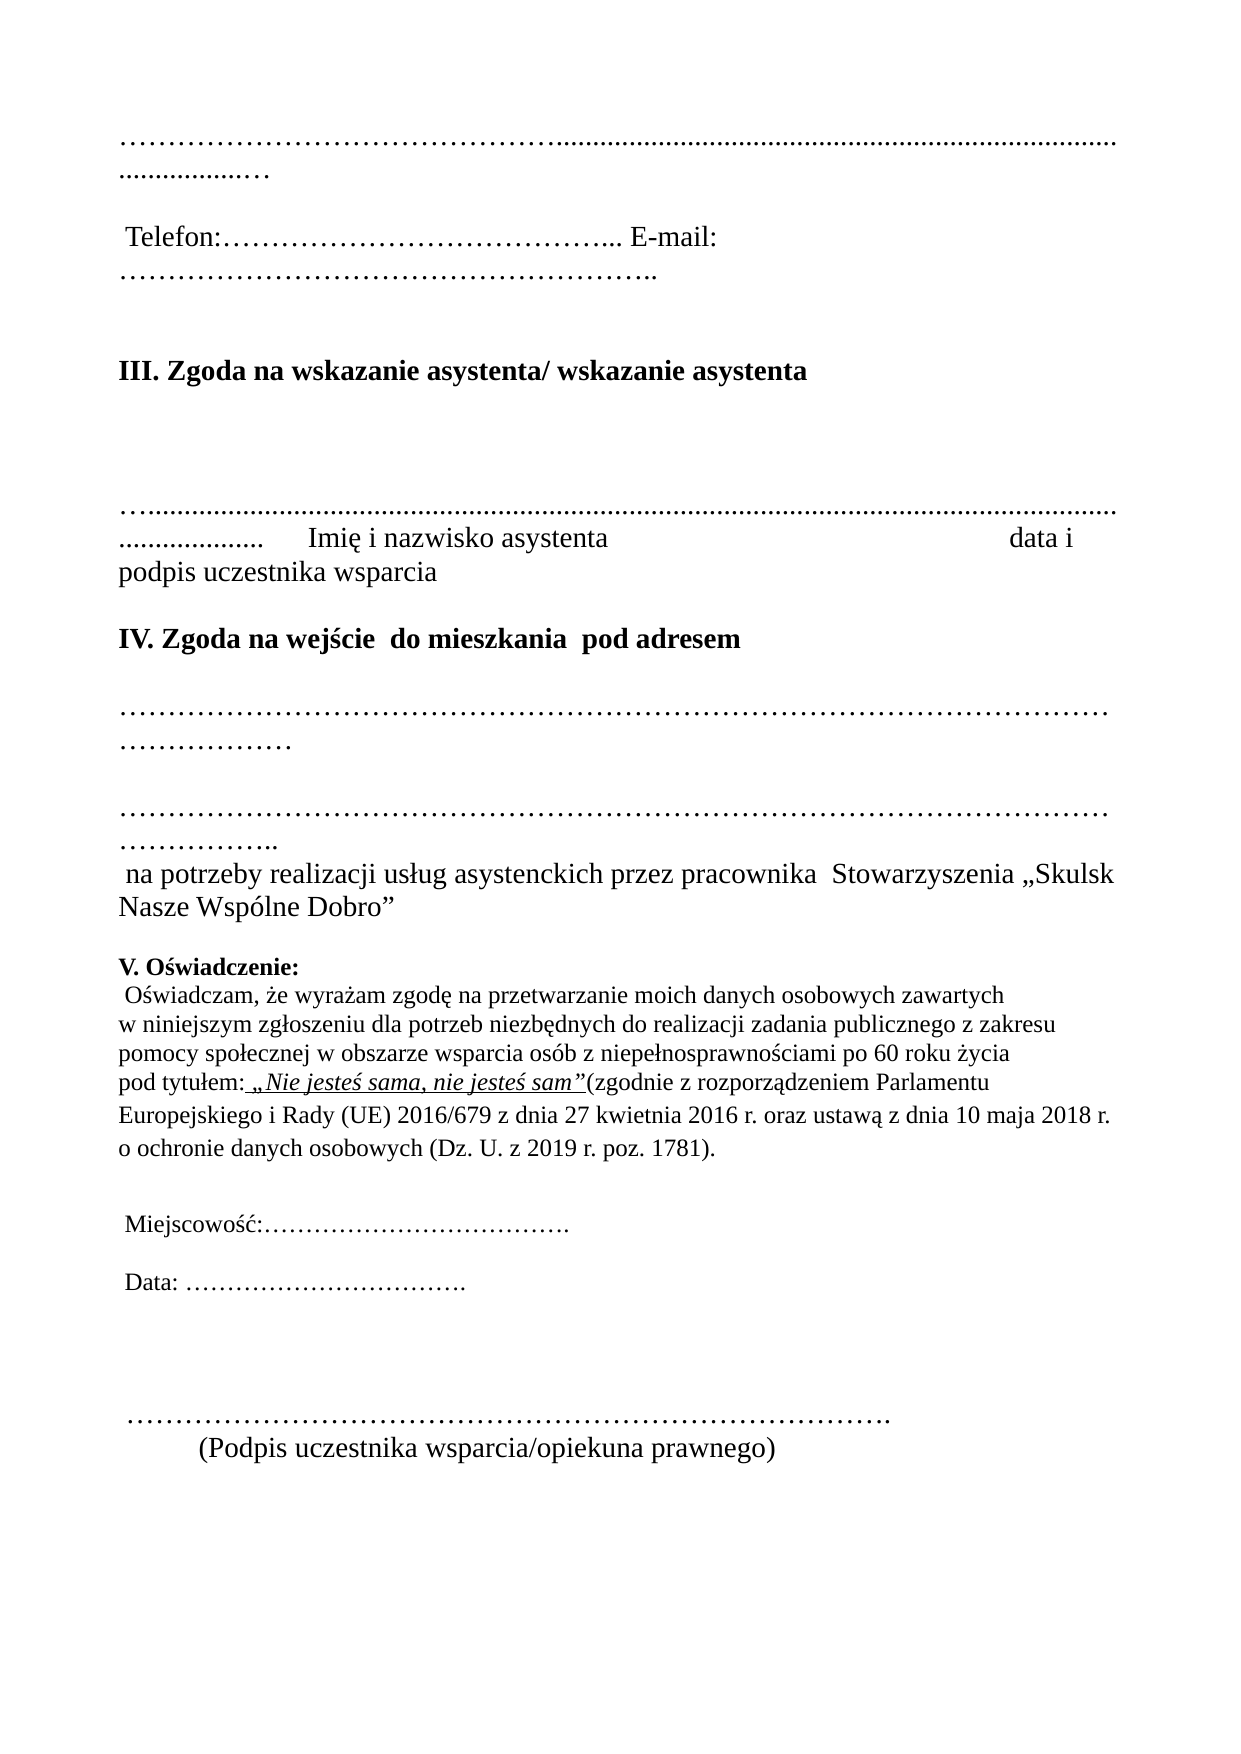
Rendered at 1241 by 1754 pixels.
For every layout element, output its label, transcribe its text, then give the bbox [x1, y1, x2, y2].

text IV. Zgoda na wejście do mieszkania pod adresem ………………………………………………………………………………………………………… [118, 621, 1122, 755]
text …......................................................................................................................................................... Imię i nazwisko asystenta data i podpis uczestnika wsparcia [118, 453, 1122, 621]
text III. Zgoda na wskazanie asystenta/ wskazanie asystenta [118, 353, 1122, 386]
text V. Oświadczenie: Oświadczam, że wyrażam zgodę na przetwarzanie moich danych osobowych zawartych w niniejszym zgłoszeniu dla potrzeb niezbędnych do realizacji zadania publicznego z zakresu pomocy społecznej w obszarze wsparcia osób z niepełnosprawnościami po 60 roku życia [118, 952, 1122, 1067]
text Miejscowość:………………………………. Data: ……………………………. [118, 1209, 1122, 1296]
text ……………………………………………………………………. (Podpis uczestnika wsparcia/opiekuna prawnego) [118, 1396, 1122, 1463]
text ……………………………………………………………………………………………………….. na potrzeby realizacji usług asystenckich przez pracownika Stowarzyszenia „Skulsk Nasze Wspólne Dobro” [118, 789, 1122, 952]
text pod tytułem: „Nie jesteś sama, nie jesteś sam”(zgodnie z rozporządzeniem Parlamentu Europejskiego i Rady (UE) 2016/679 z dnia 27 kwietnia 2016 r. oraz ustawą z dnia 10 maja 2018 r. o ochronie danych osobowych (Dz. U. z 2019 r. poz. 1781). [118, 1067, 1122, 1162]
text Telefon:…………………………………... E-mail:……………………………………………….. [118, 185, 1122, 286]
text ………………………………………..............................................................................................… [118, 118, 1122, 185]
